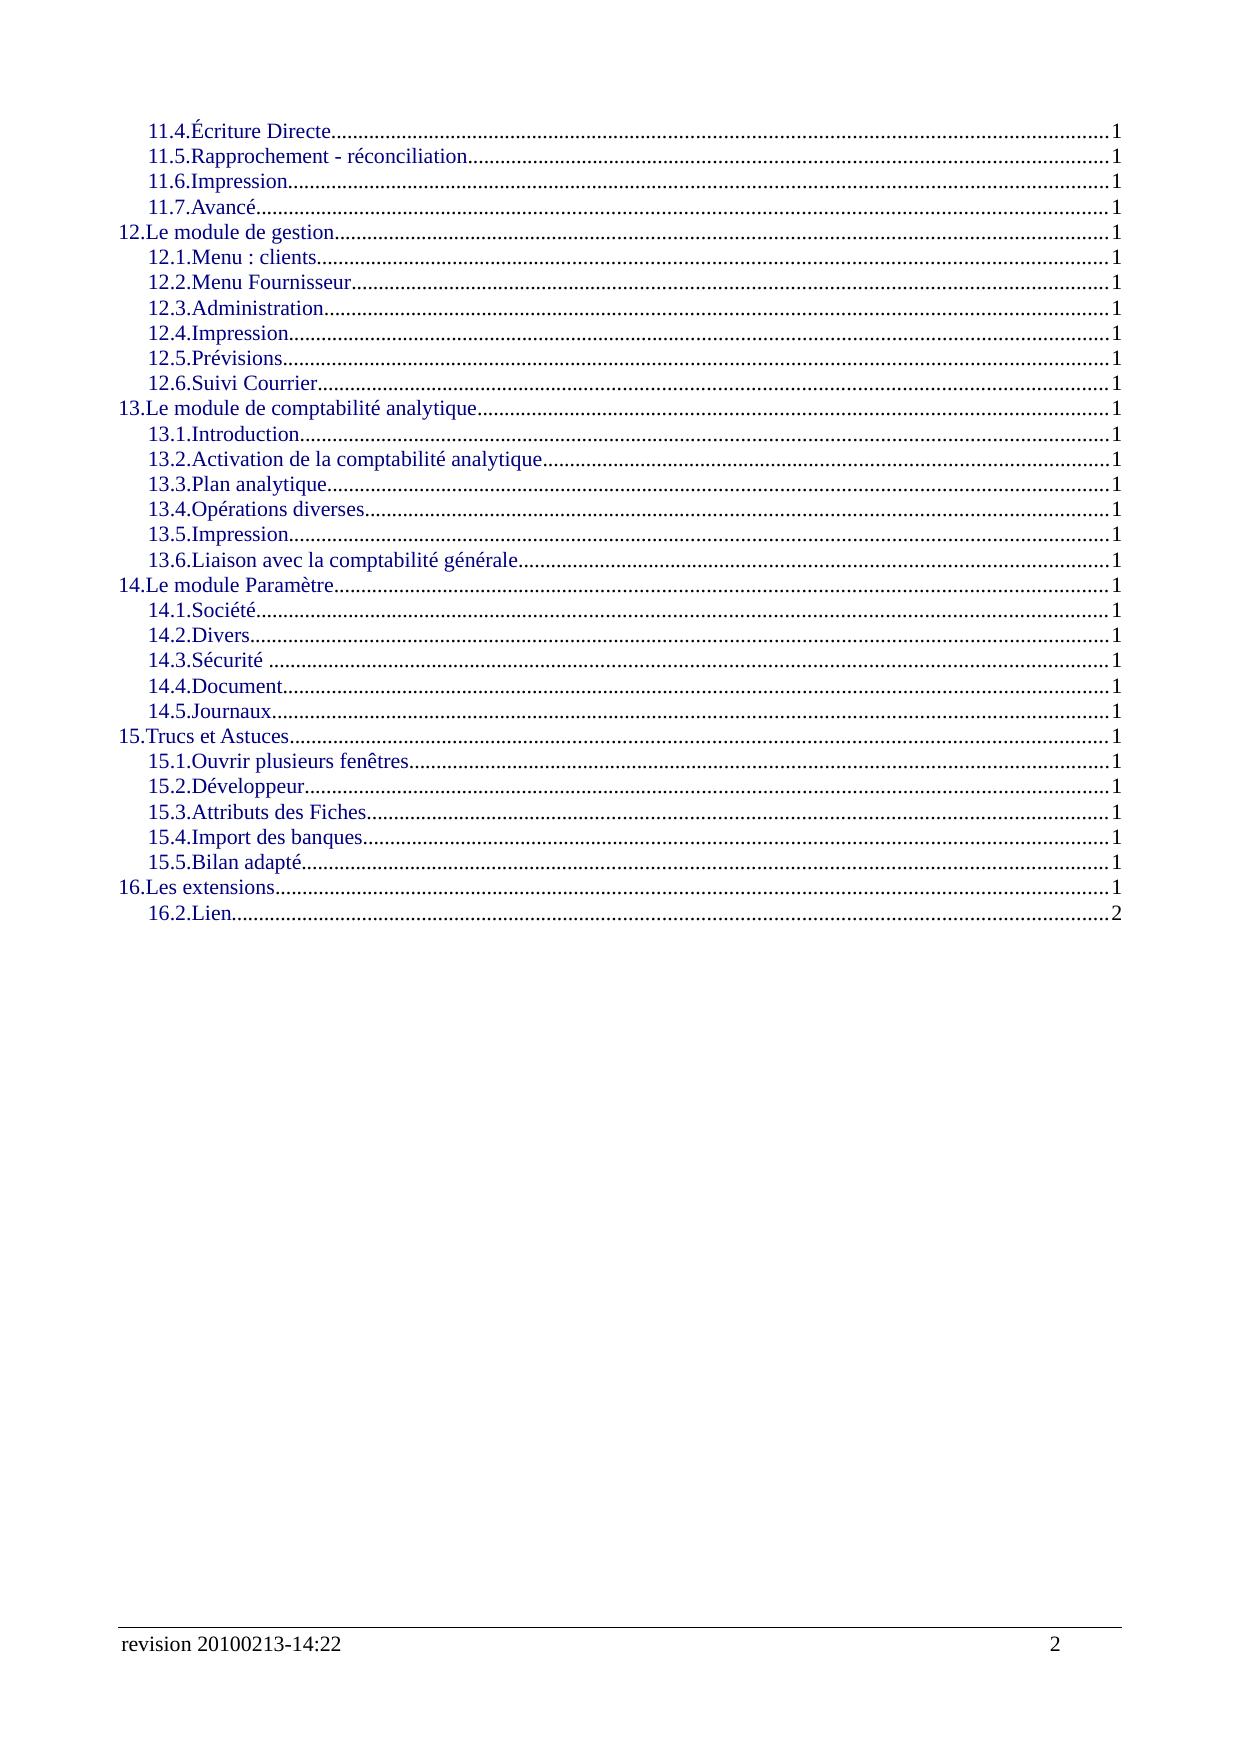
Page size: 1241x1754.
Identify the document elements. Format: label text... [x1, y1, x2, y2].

text 14.Le module Paramètre 1 [118, 572, 1122, 597]
text 14.4.Document 1 [148, 673, 1122, 698]
text 13.6.Liaison avec la comptabilité générale 1 [148, 547, 1122, 572]
text 13.3.Plan analytique 1 [148, 471, 1122, 496]
text 15.1.Ouvrir plusieurs fenêtres 1 [148, 748, 1122, 773]
text 14.5.Journaux 1 [148, 698, 1122, 723]
text 12.3.Administration 1 [148, 294, 1122, 320]
text 15.5.Bilan adapté 1 [148, 849, 1122, 874]
text 12.Le module de gestion 1 [118, 219, 1122, 244]
text 11.6.Impression 1 [148, 168, 1122, 194]
text 12.2.Menu Fournisseur 1 [148, 269, 1122, 294]
text 12.6.Suivi Courrier 1 [148, 370, 1122, 395]
text 14.2.Divers 1 [148, 622, 1122, 647]
text 15.Trucs et Astuces 1 [118, 723, 1122, 748]
text 12.4.Impression 1 [148, 320, 1122, 345]
text 13.2.Activation de la comptabilité analytique 1 [148, 446, 1122, 471]
text 15.2.Développeur 1 [148, 773, 1122, 799]
text 13.5.Impression 1 [148, 521, 1122, 547]
text 13.1.Introduction 1 [148, 421, 1122, 446]
text 11.4.Écriture Directe 1 [148, 118, 1122, 143]
text 12.5.Prévisions 1 [148, 345, 1122, 370]
text 16.Les extensions 1 [118, 874, 1122, 899]
text 14.3.Sécurité 1 [148, 647, 1122, 673]
text 13.Le module de comptabilité analytique 1 [118, 395, 1122, 421]
text 16.2.Lien 2 [148, 899, 1122, 925]
text 13.4.Opérations diverses 1 [148, 496, 1122, 521]
text 11.7.Avancé 1 [148, 194, 1122, 219]
text 12.1.Menu : clients 1 [148, 244, 1122, 269]
text 15.4.Import des banques 1 [148, 824, 1122, 849]
text 15.3.Attributs des Fiches 1 [148, 799, 1122, 824]
text 11.5.Rapprochement - réconciliation 1 [148, 143, 1122, 168]
text 14.1.Société 1 [148, 597, 1122, 622]
